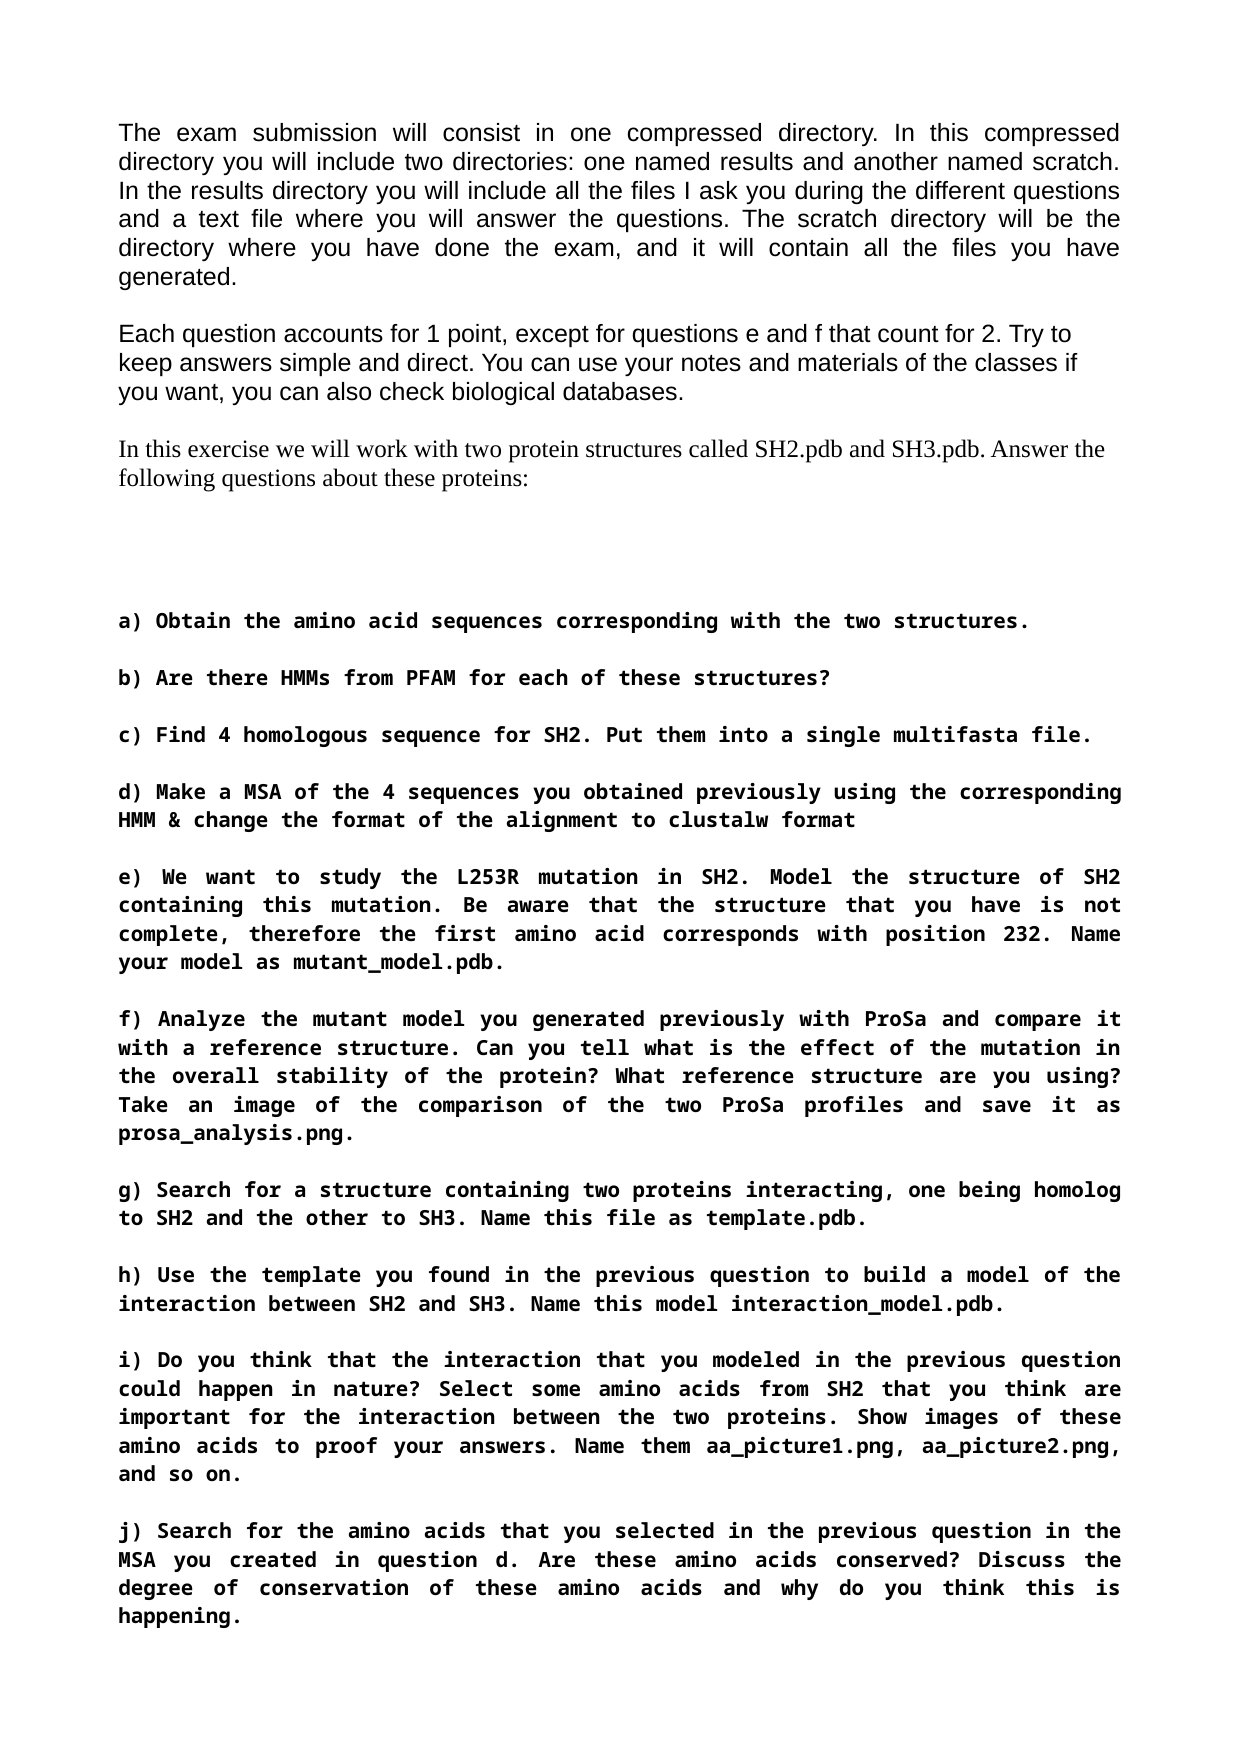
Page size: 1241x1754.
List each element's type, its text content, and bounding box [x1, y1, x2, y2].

text g) Search for a structure containing two proteins interacting, one being homolog to SH2 and the other to SH3. Name this file as template.pdb. [118, 1175, 1122, 1232]
text f) Analyze the mutant model you generated previously with ProSa and compare it with a reference structure. Can you tell what is the effect of the mutation in the overall stability of the protein? What reference structure are you using? Take an image of the comparison of the two ProSa profiles and save it as prosa_analysis.png. [118, 1004, 1122, 1147]
text Each question accounts for 1 point, except for questions e and f that count for 2. Try to keep answers simple and direct. You can use your notes and materials of the classes if you want, you can also check biological databases. [118, 319, 1122, 406]
text The exam submission will consist in one compressed directory. In this compressed directory you will include two directories: one named results and another named scratch. In the results directory you will include all the files I ask you during the different questions and a text file where you will answer the questions. The scratch directory will be the directory where you have done the exam, and it will contain all the files you have generated. [118, 118, 1122, 291]
text j) Search for the amino acids that you selected in the previous question in the MSA you created in question d. Are these amino acids conserved? Discuss the degree of conservation of these amino acids and why do you think this is happening. [118, 1516, 1122, 1630]
text c) Find 4 homologous sequence for SH2. Put them into a single multifasta file. [118, 720, 1122, 748]
text h) Use the template you found in the previous question to build a model of the interaction between SH2 and SH3. Name this model interaction_model.pdb. [118, 1260, 1122, 1317]
text a) Obtain the amino acid sequences corresponding with the two structures. [118, 606, 1122, 635]
text In this exercise we will work with two protein structures called SH2.pdb and SH3.pdb. Answer the following questions about these proteins: [118, 434, 1122, 492]
text b) Are there HMMs from PFAM for each of these structures? [118, 663, 1122, 692]
text i) Do you think that the interaction that you modeled in the previous question could happen in nature? Select some amino acids from SH2 that you think are important for the interaction between the two proteins. Show images of these amino acids to proof your answers. Name them aa_picture1.png, aa_picture2.png, and so on. [118, 1346, 1122, 1488]
text e) We want to study the L253R mutation in SH2. Model the structure of SH2 containing this mutation. Be aware that the structure that you have is not complete, therefore the first amino acid corresponds with position 232. Name your model as mutant_model.pdb. [118, 862, 1122, 976]
text d) Make a MSA of the 4 sequences you obtained previously using the corresponding HMM & change the format of the alignment to clustalw format [118, 777, 1122, 834]
